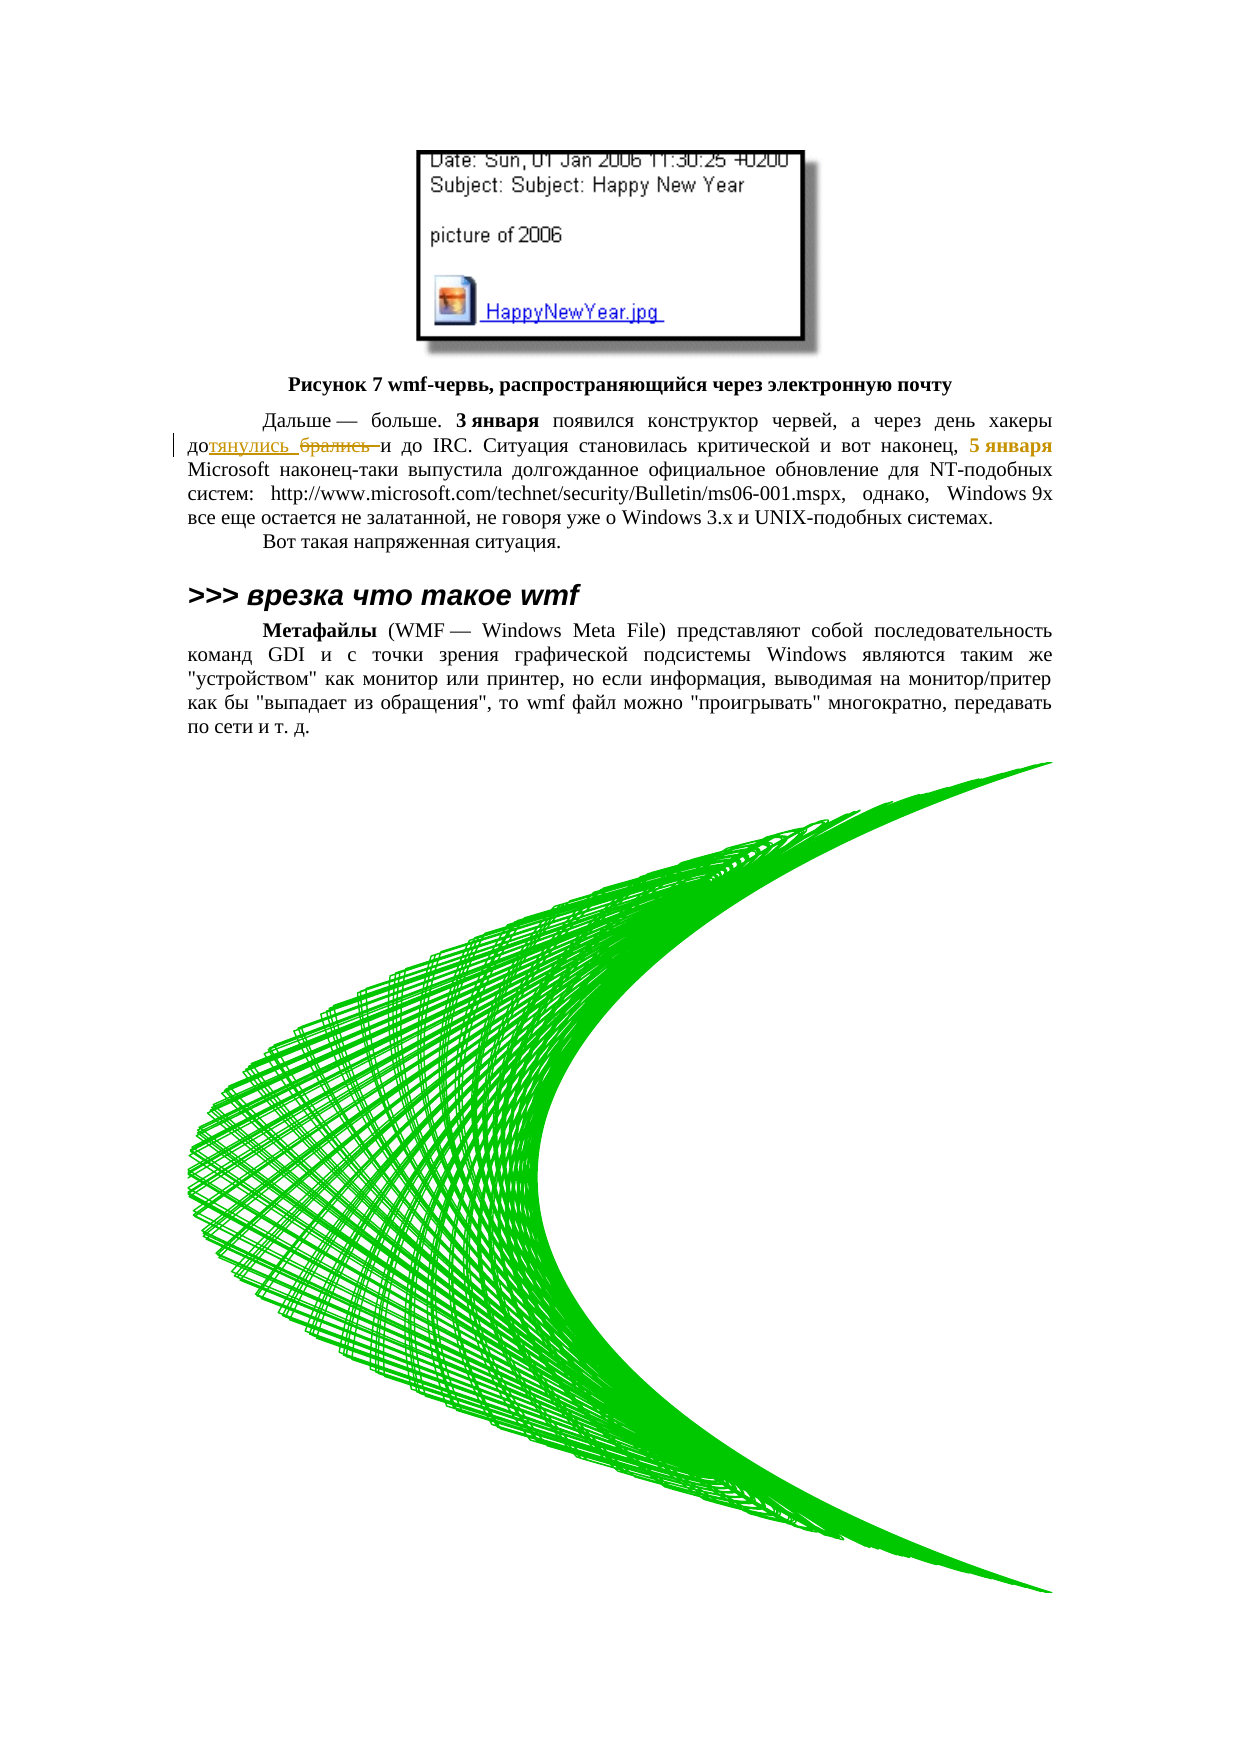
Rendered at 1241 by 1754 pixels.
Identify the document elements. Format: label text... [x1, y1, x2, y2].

text Рисунок 7 wmf-червь, распространяющийся через электронную почту [187, 372, 1053, 396]
text Вот такая напряженная ситуация. [187, 529, 1053, 553]
text Метафайлы (WMF — Windows Meta File) представляют собой последовательность команд GDI и с точки зрения графической подсистемы Windows являются таким же "устройством" как монитор или принтер, но если информация, выводимая на монитор/притер как бы "выпадает из обращения", то wmf файл можно "проигрывать" многократно, передавать по сети и т. д. [187, 618, 1053, 738]
text Дальше — больше. 3 января появился конструктор червей, а через день хакеры дотянулись и до IRC. Ситуация становилась критической и вот наконец, 5 января Microsoft наконец-таки выпустила долгожданное официальное обновление для NT-подобных систем: http://www.microsoft.com/technet/security/Bulletin/ms06-001.mspx, однако, Windows 9x все еще остается не залатанной, не говоря уже о Windows 3.x и UNIX-подобных системах. [187, 408, 1053, 529]
subtitle >>> врезка что такое wmf [187, 578, 1053, 611]
picture [416, 150, 824, 360]
